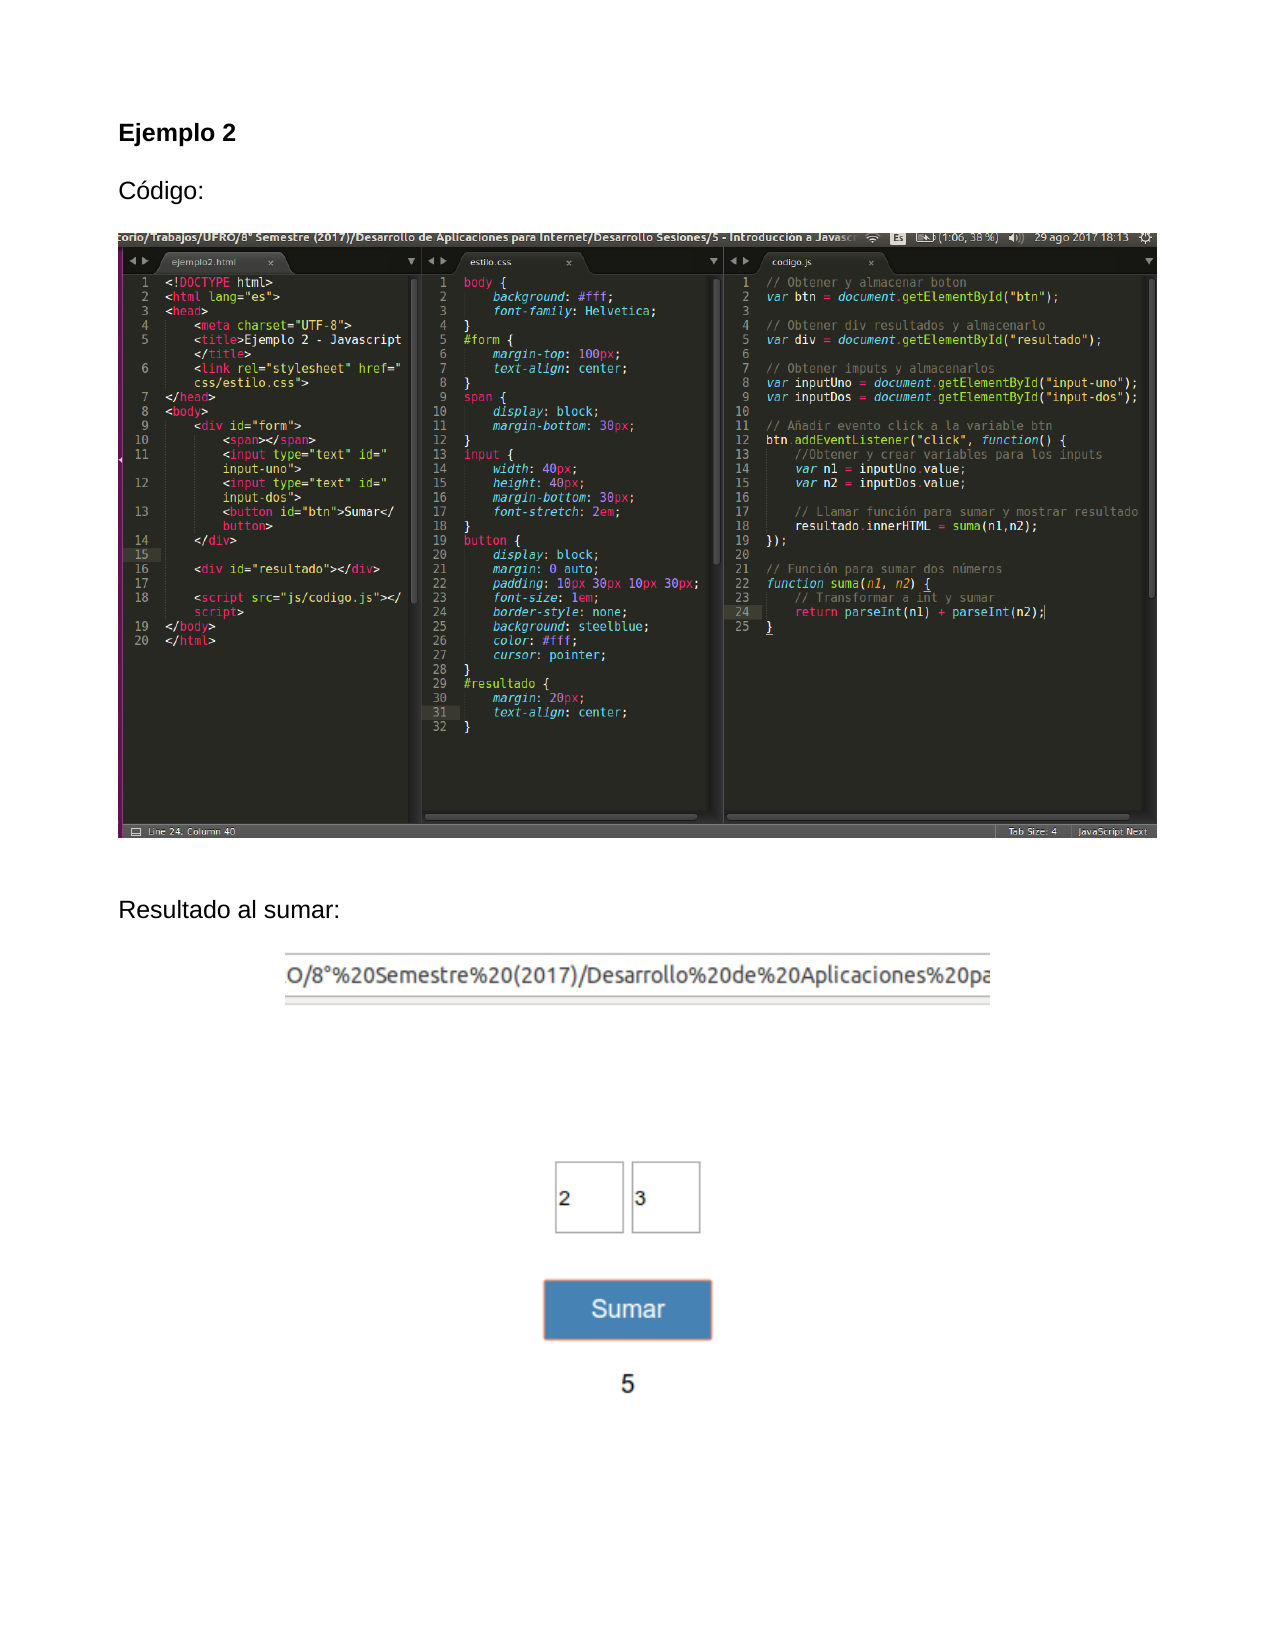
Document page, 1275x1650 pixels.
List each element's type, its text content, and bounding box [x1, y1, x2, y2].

picture [118, 233, 1157, 838]
text Ejemplo 2 [118, 118, 1157, 147]
text Resultado al sumar: [118, 895, 1157, 924]
picture [285, 952, 990, 1559]
text Código: [118, 176, 1157, 204]
